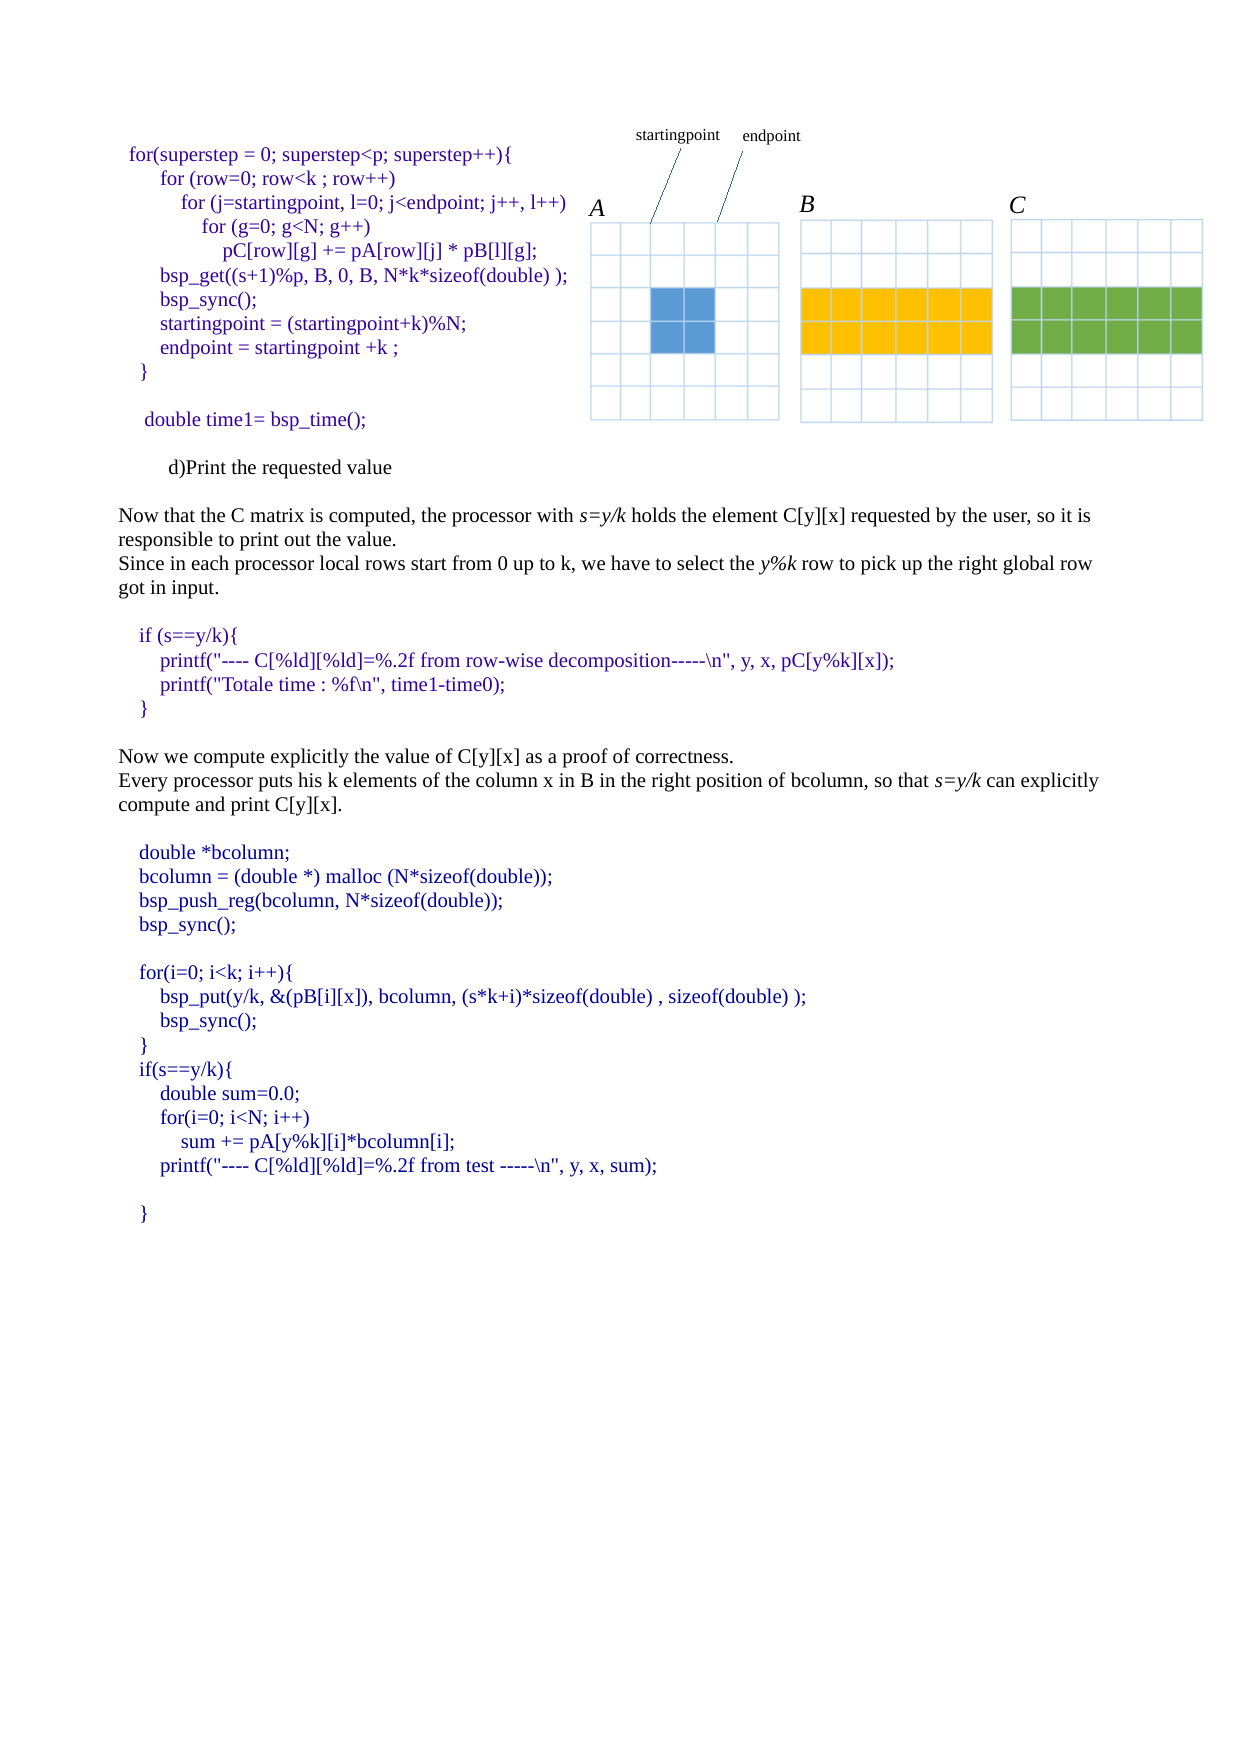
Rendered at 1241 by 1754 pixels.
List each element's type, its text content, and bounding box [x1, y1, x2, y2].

text double *bcolumn; [118, 840, 1122, 864]
text } [118, 359, 589, 383]
text printf("Totale time : %f\n", time1-time0); [118, 672, 1122, 696]
text [781, 359, 799, 383]
text for (j=startingpoint, l=0; j<endpoint; j++, l++) [118, 190, 589, 214]
text [996, 359, 1008, 383]
text Every processor puts his k elements of the column x in B in the right position of bcolumn, so that s=y/k can explicitly compute and print C[y][x]. [118, 768, 1122, 816]
text [781, 287, 799, 311]
text double sum=0.0; [118, 1081, 1122, 1105]
text for(superstep = 0; superstep<p; superstep++){ [118, 142, 1122, 166]
text bsp_sync(); [118, 1008, 1122, 1032]
text pC[row][g] += pA[row][j] * pB[l][g]; [118, 238, 589, 262]
text Since in each processor local rows start from 0 up to k, we have to select the y%k row to pick up the right global row got in input. [118, 551, 1122, 599]
text double time1= bsp_time(); [118, 407, 1122, 431]
text startingpoint = (startingpoint+k)%N; [118, 311, 589, 335]
text B [799, 189, 996, 218]
text } [118, 1201, 1122, 1225]
text bsp_put(y/k, &(pB[i][x]), bcolumn, (s*k+i)*sizeof(double) , sizeof(double) ); [118, 984, 1122, 1008]
picture [589, 221, 781, 422]
text [996, 287, 1008, 311]
picture [1008, 219, 1206, 421]
text sum += pA[y%k][i]*bcolumn[i]; [118, 1129, 1122, 1153]
text d)Print the requested value [118, 455, 1122, 479]
text A [589, 193, 780, 221]
text for(i=0; i<k; i++){ [118, 960, 1122, 984]
text bsp_sync(); [118, 287, 589, 311]
text Now we compute explicitly the value of C[y][x] as a proof of correctness. [118, 744, 1122, 768]
text } [118, 1032, 1122, 1057]
text if (s==y/k){ [118, 623, 1122, 647]
text [780, 214, 799, 238]
text bsp_push_reg(bcolumn, N*sizeof(double)); [118, 888, 1122, 912]
text endpoint = startingpoint +k ; [118, 335, 589, 359]
text for (row=0; row<k ; row++) [118, 166, 1206, 193]
text Now that the C matrix is computed, the processor with s=y/k holds the element C[y][x] requested by the user, so it is responsible to print out the value. [118, 503, 1122, 551]
text for(i=0; i<N; i++) [118, 1105, 1122, 1129]
text printf("---- C[%ld][%ld]=%.2f from test -----\n", y, x, sum); [118, 1153, 1122, 1177]
picture [799, 218, 996, 426]
text bsp_get((s+1)%p, B, 0, B, N*k*sizeof(double) ); [118, 262, 589, 287]
text C [1008, 191, 1206, 219]
text for (g=0; g<N; g++) [118, 214, 589, 238]
text } [118, 696, 1122, 720]
text bsp_sync(); [118, 912, 1122, 936]
text if(s==y/k){ [118, 1057, 1122, 1081]
text printf("---- C[%ld][%ld]=%.2f from row-wise decomposition-----\n", y, x, pC[y%k][x]); [118, 647, 1122, 672]
text bcolumn = (double *) malloc (N*sizeof(double)); [118, 864, 1122, 888]
